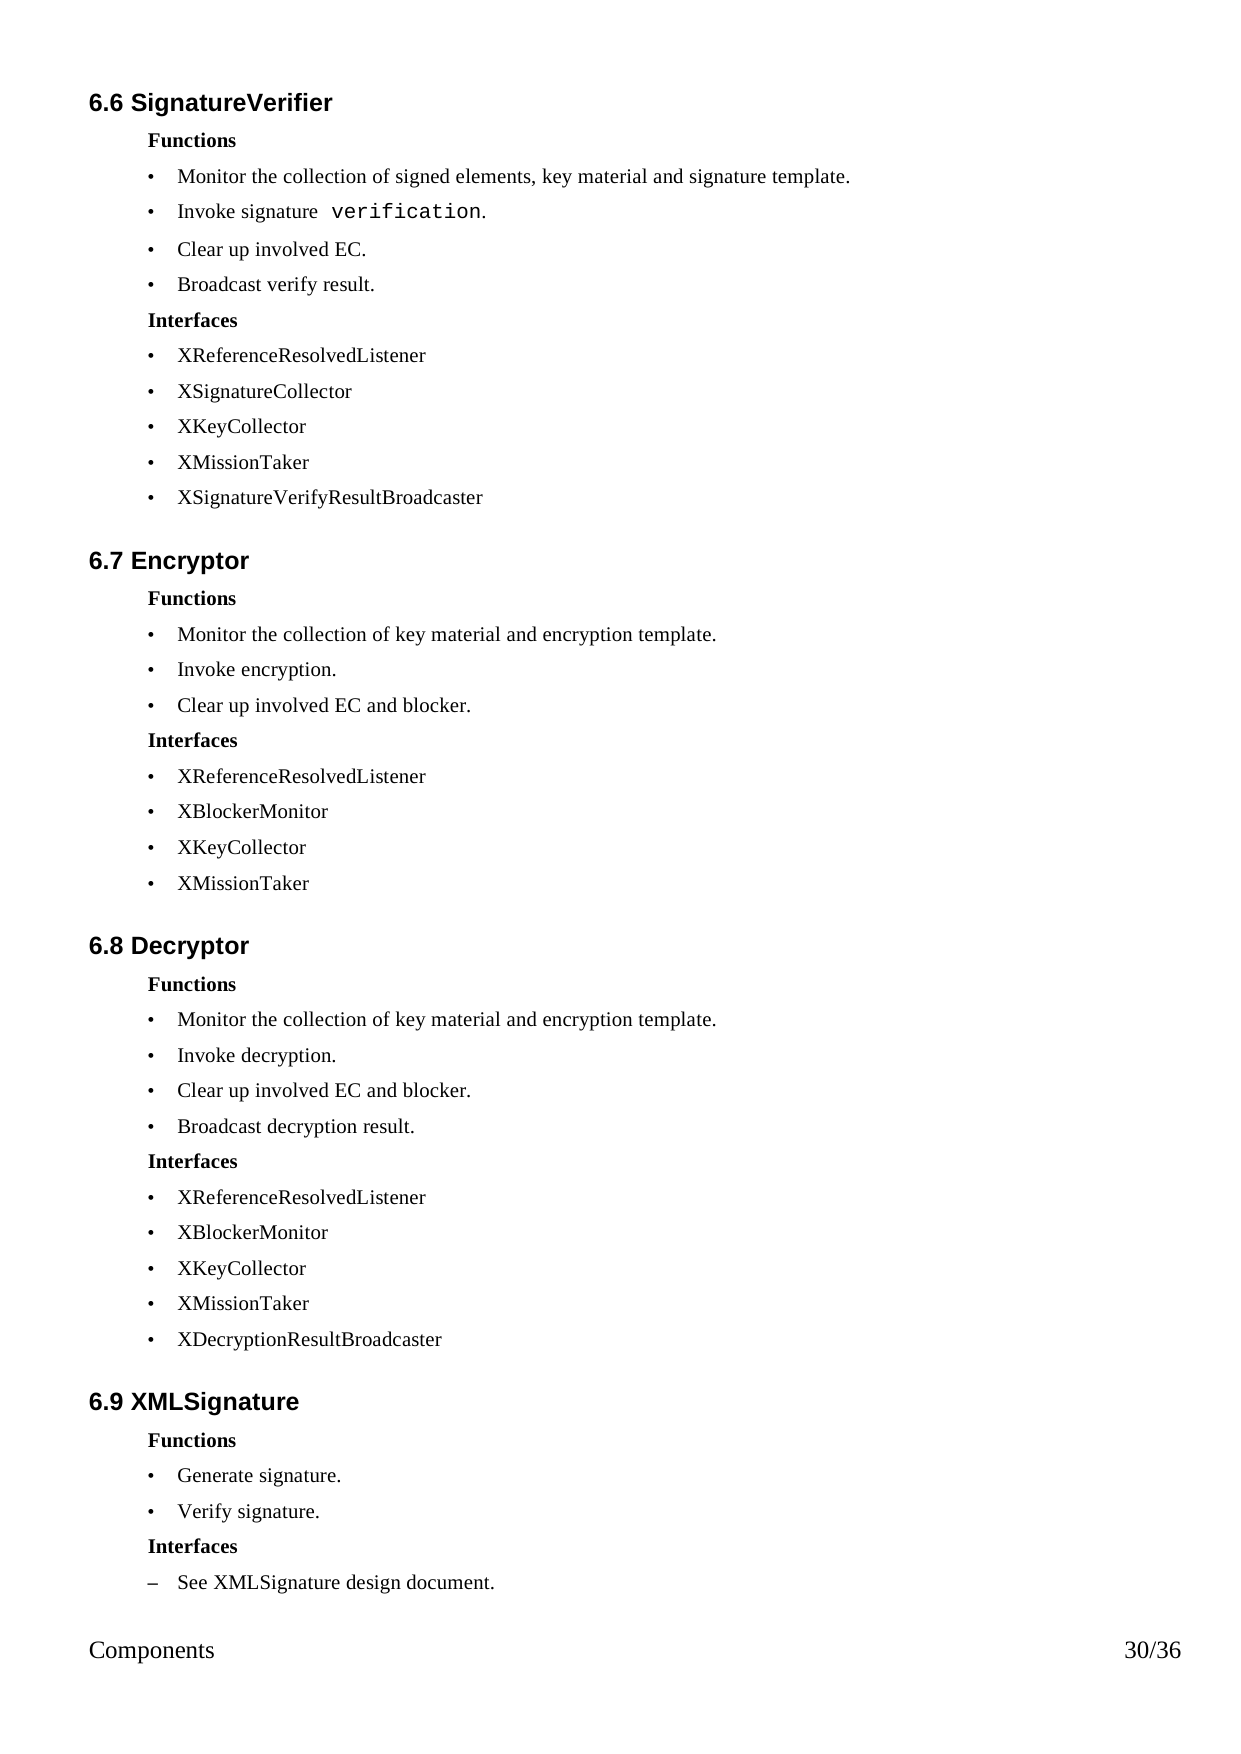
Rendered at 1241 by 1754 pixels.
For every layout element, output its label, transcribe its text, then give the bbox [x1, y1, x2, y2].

list Clear up involved EC and blocker. [148, 694, 1181, 717]
list See XMLSignature design document. [147, 1571, 1181, 1594]
subtitle SignatureVerifier [88, 88, 1181, 117]
subtitle Interfaces [148, 1535, 1181, 1558]
subtitle XMLSignature [88, 1388, 1181, 1416]
list XMissionTaker [148, 1292, 1181, 1315]
list XKeyCollector [148, 415, 1181, 438]
list XBlockerMonitor [148, 800, 1181, 823]
list Invoke encryption. [148, 658, 1181, 681]
list XReferenceResolvedListener [148, 1186, 1181, 1209]
list Clear up involved EC. [148, 238, 1181, 261]
list Broadcast decryption result. [148, 1114, 1181, 1138]
list Monitor the collection of key material and encryption template. [148, 1008, 1181, 1031]
list XReferenceResolvedListener [148, 765, 1181, 788]
subtitle Interfaces [148, 1150, 1181, 1173]
list Invoke decryption. [148, 1043, 1181, 1067]
subtitle Functions [148, 972, 1181, 996]
list XSignatureCollector [148, 380, 1181, 403]
list XSignatureVerifyResultBroadcaster [148, 486, 1181, 509]
subtitle Functions [148, 129, 1181, 152]
list Broadcast verify result. [148, 273, 1181, 296]
list XMissionTaker [148, 451, 1181, 474]
list XKeyCollector [148, 836, 1181, 859]
list XKeyCollector [148, 1257, 1181, 1280]
subtitle Functions [148, 1429, 1181, 1452]
subtitle Interfaces [148, 729, 1181, 752]
list Monitor the collection of key material and encryption template. [148, 623, 1181, 646]
list Monitor the collection of signed elements, key material and signature template. [148, 164, 1181, 188]
list Generate signature. [148, 1464, 1181, 1487]
list XDecryptionResultBroadcaster [148, 1328, 1181, 1351]
subtitle Functions [148, 587, 1181, 610]
list XReferenceResolvedListener [148, 344, 1181, 367]
subtitle Decryptor [88, 932, 1181, 960]
list Invoke signature verification. [148, 200, 1181, 225]
subtitle Encryptor [88, 547, 1181, 575]
list Clear up involved EC and blocker. [148, 1079, 1181, 1102]
list XBlockerMonitor [148, 1221, 1181, 1244]
list XMissionTaker [148, 871, 1181, 894]
subtitle Interfaces [148, 309, 1181, 332]
list Verify signature. [148, 1500, 1181, 1523]
